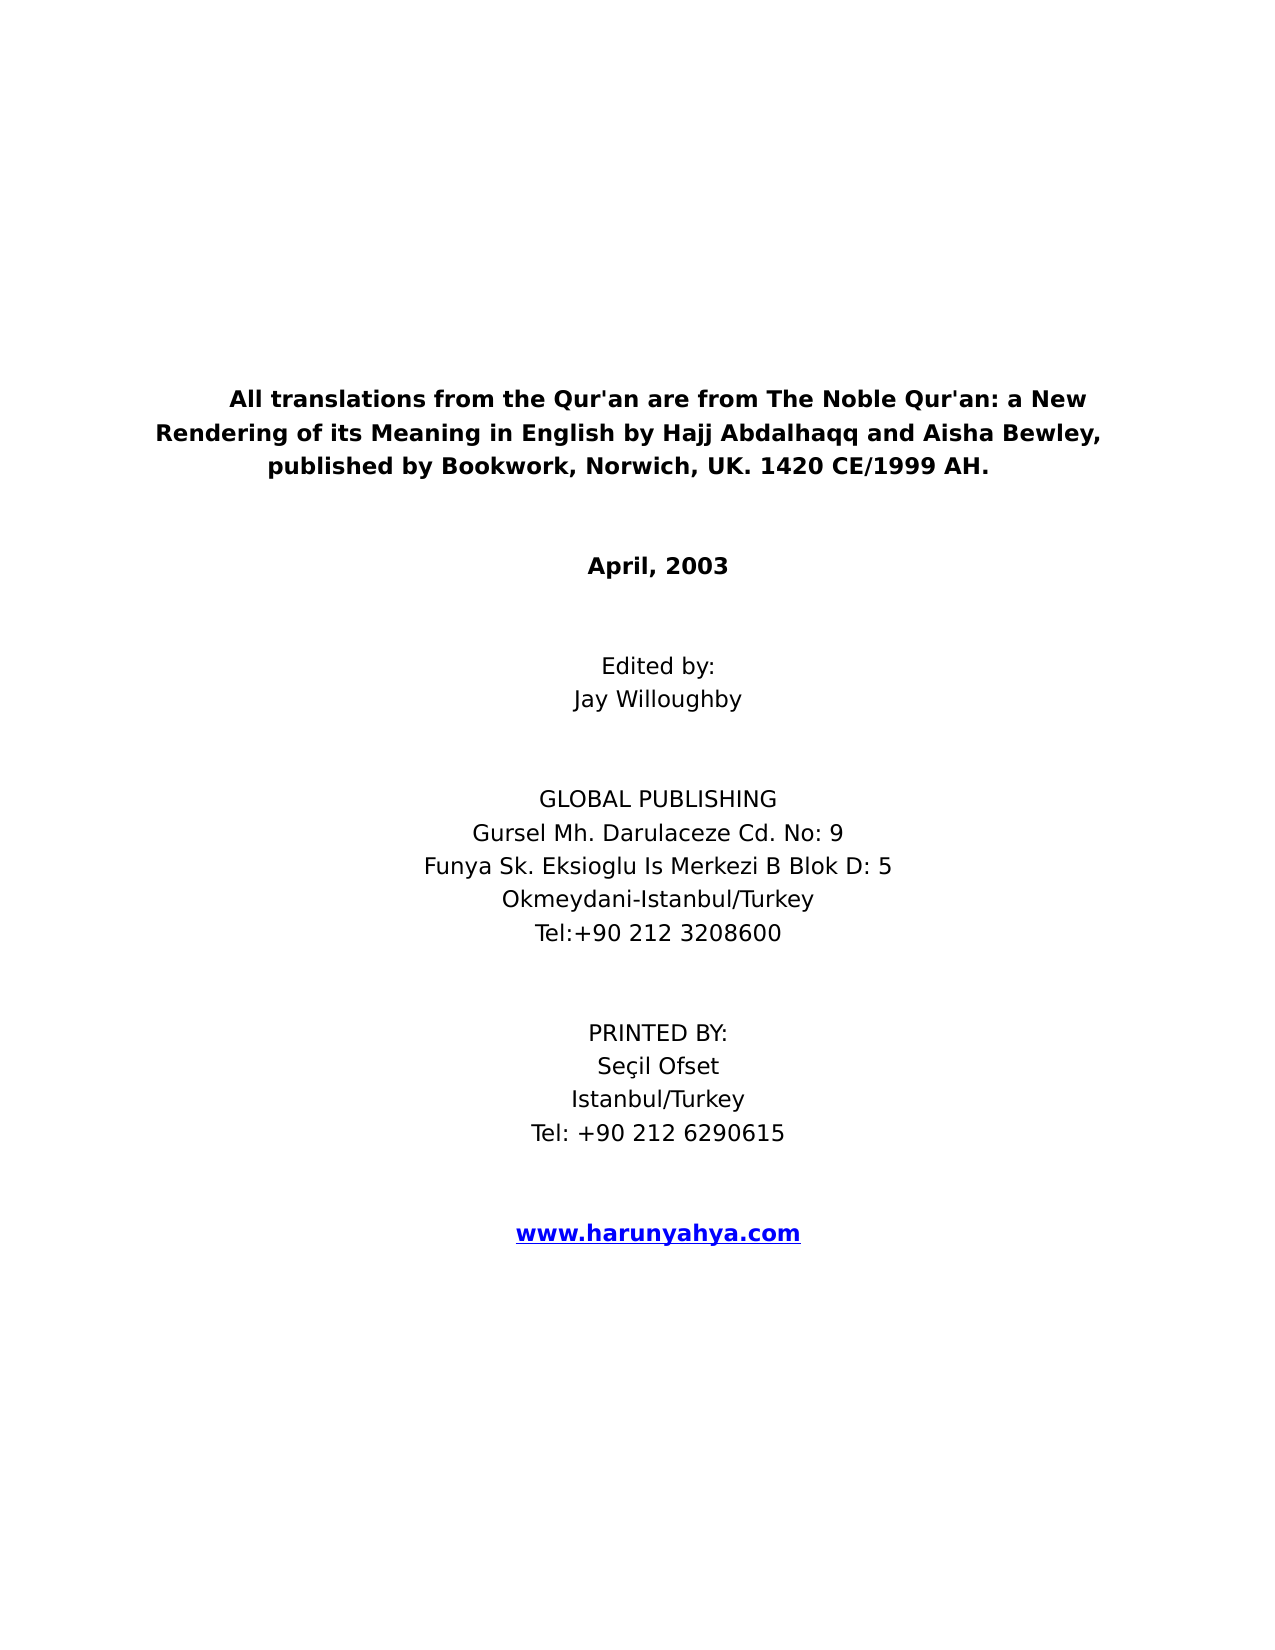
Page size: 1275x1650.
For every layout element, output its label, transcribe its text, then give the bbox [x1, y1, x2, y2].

text Funya Sk. Eksioglu Is Merkezi B Blok D: 5 [112, 848, 1145, 881]
text GLOBAL PUBLISHING [112, 781, 1145, 814]
text PRINTED BY: [112, 1014, 1145, 1048]
text Okmeydani-Istanbul/Turkey [112, 881, 1145, 914]
text Seçil Ofset [112, 1048, 1145, 1081]
text Istanbul/Turkey [112, 1081, 1145, 1114]
text www.harunyahya.com [112, 1214, 1145, 1248]
text Tel:+90 212 3208600 [112, 914, 1145, 948]
text Tel: +90 212 6290615 [112, 1114, 1145, 1148]
text Jay Willoughby [112, 681, 1145, 714]
text Gursel Mh. Darulaceze Cd. No: 9 [112, 814, 1145, 848]
text All translations from the Qur'an are from The Noble Qur'an: a New Rendering of its Meaning in English by Hajj Abdalhaqq and Aisha Bewley, published by Bookwork, Norwich, UK. 1420 CE/1999 AH. [112, 381, 1145, 481]
text April, 2003 [112, 548, 1145, 581]
text Edited by: [112, 648, 1145, 681]
